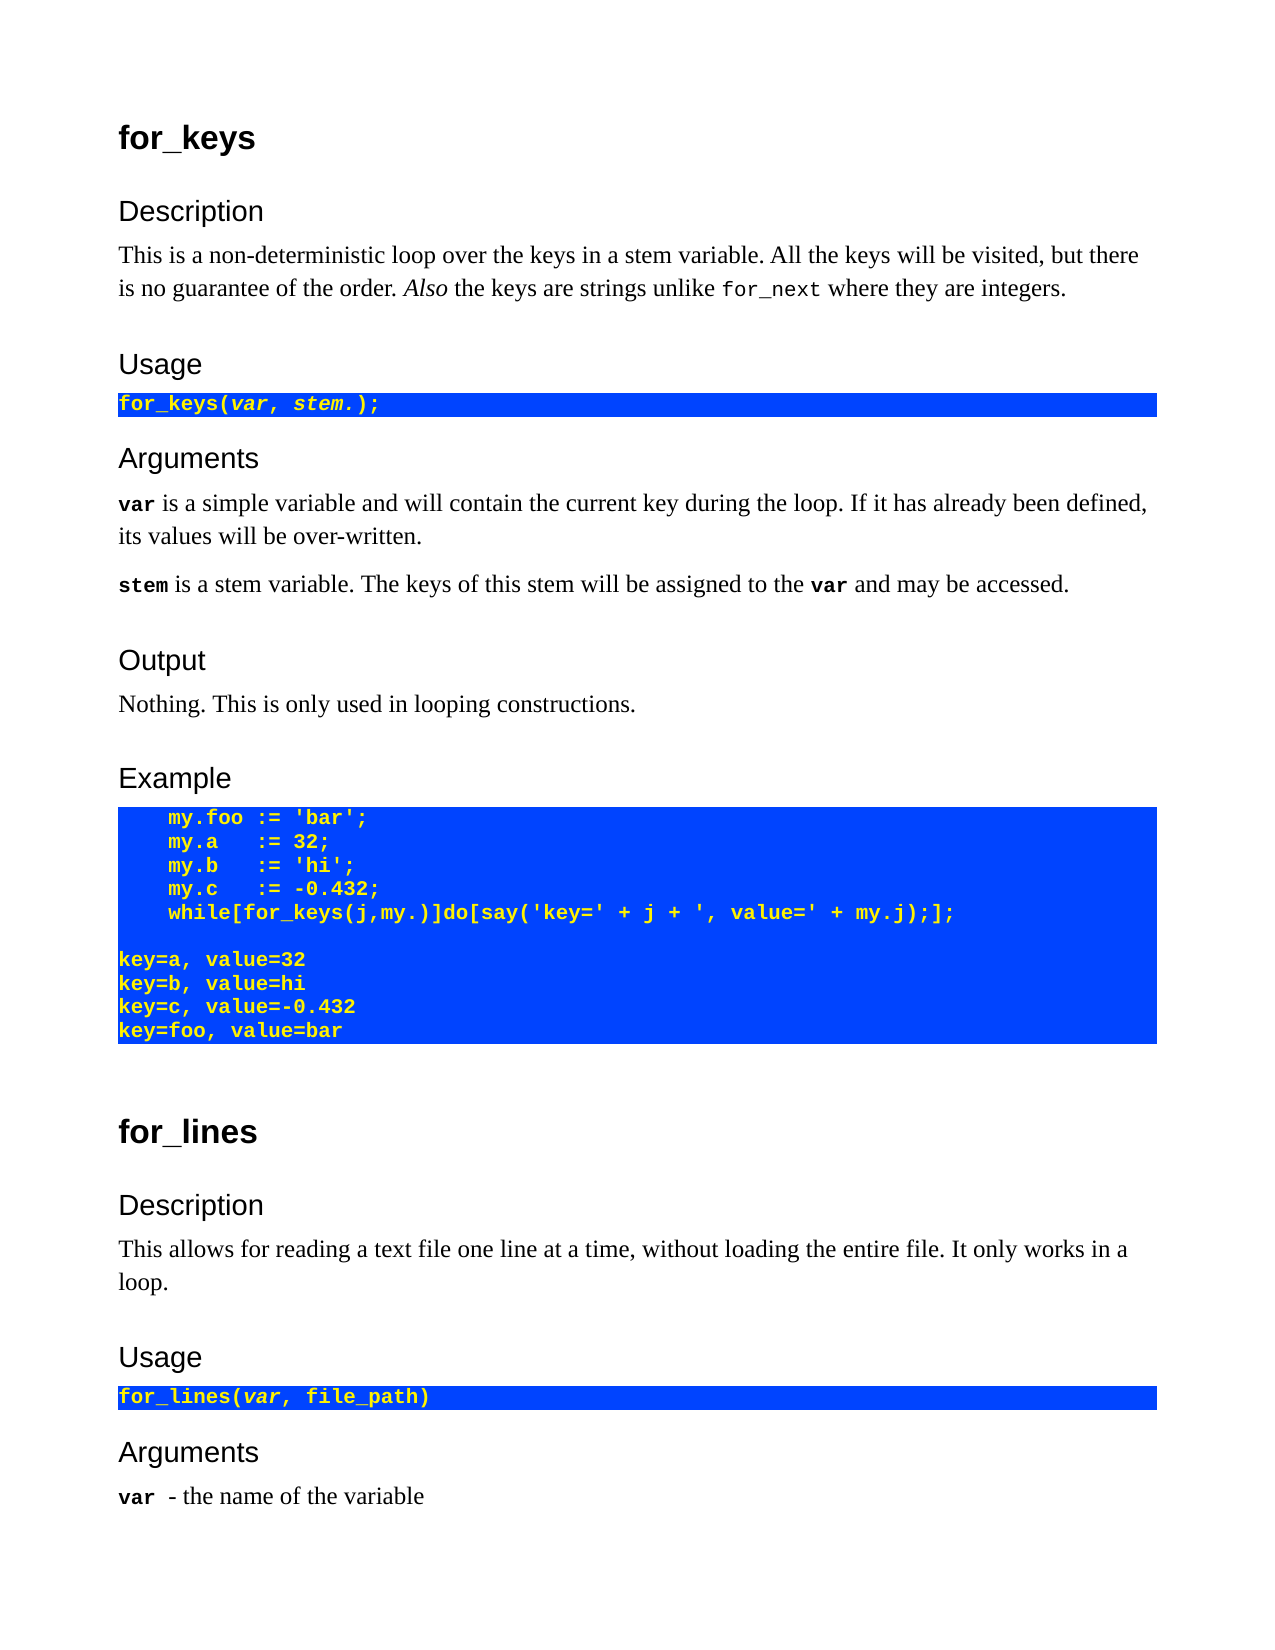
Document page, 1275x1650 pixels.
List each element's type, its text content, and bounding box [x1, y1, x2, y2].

text key=a, value=32 [118, 949, 1157, 973]
text Nothing. This is only used in looping constructions. [118, 689, 1157, 717]
subtitle Example [118, 761, 1157, 795]
subtitle for_keys [118, 118, 1157, 157]
text key=foo, value=bar [118, 1020, 1157, 1044]
text var is a simple variable and will contain the current key during the loop. If it has already been defined, its values will be over-written. [118, 488, 1157, 550]
text my.c := -0.432; [118, 878, 1157, 902]
text my.b := 'hi'; [118, 854, 1157, 878]
text key=b, value=hi [118, 973, 1157, 996]
text my.foo := 'bar'; [118, 807, 1157, 831]
subtitle Usage [118, 347, 1157, 380]
subtitle Output [118, 643, 1157, 676]
subtitle Arguments [118, 442, 1157, 475]
text my.a := 32; [118, 831, 1157, 854]
text for_lines(var, file_path) [118, 1386, 1157, 1410]
subtitle Description [118, 194, 1157, 228]
text This allows for reading a text file one line at a time, without loading the entire file. It only works in a loop. [118, 1234, 1157, 1296]
text This is a non-deterministic loop over the keys in a stem variable. All the keys will be visited, but there is no guarantee of the order. Also the keys are strings unlike for_next where they are integers. [118, 240, 1157, 303]
text while[for_keys(j,my.)]do[say('key=' + j + ', value=' + my.j);]; [118, 902, 1157, 926]
subtitle Description [118, 1188, 1157, 1222]
subtitle Arguments [118, 1435, 1157, 1468]
subtitle for_lines [118, 1112, 1157, 1151]
text stem is a stem variable. The keys of this stem will be assigned to the var and may be accessed. [118, 569, 1157, 599]
subtitle Usage [118, 1340, 1157, 1373]
text var - the name of the variable [118, 1481, 1157, 1510]
text key=c, value=-0.432 [118, 996, 1157, 1020]
text for_keys(var, stem.); [118, 393, 1157, 417]
